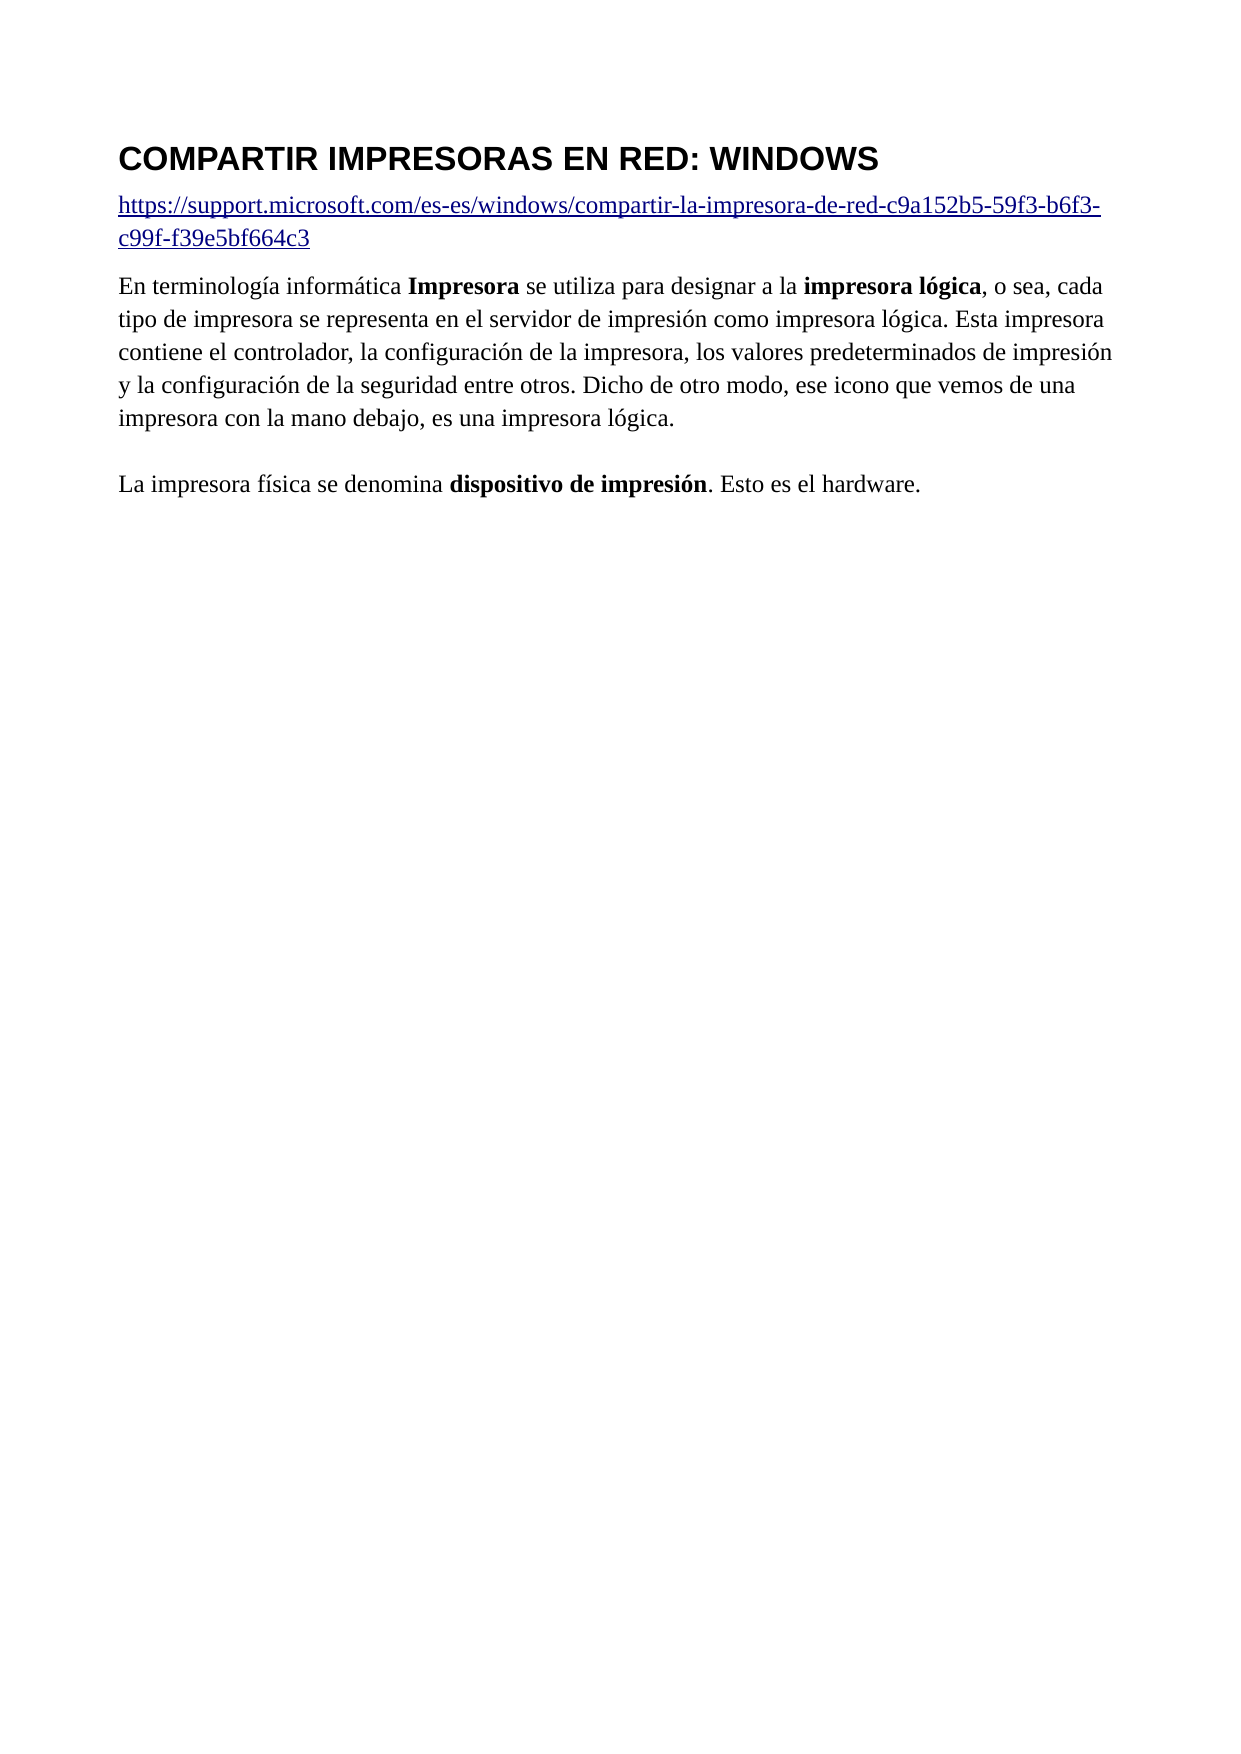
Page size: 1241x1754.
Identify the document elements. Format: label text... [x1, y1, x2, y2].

subtitle https://support.microsoft.com/es-es/windows/compartir-la-impresora-de-red-c9a152b5-59f3-b6f3-c99f-f39e5bf664c3 [118, 190, 1122, 252]
subtitle En terminología informática Impresora se utiliza para designar a la impresora lógica, o sea, cada tipo de impresora se representa en el servidor de impresión como impresora lógica. Esta impresora contiene el controlador, la configuración de la impresora, los valores predeterminados de impresión y la configuración de la seguridad entre otros. Dicho de otro modo, ese icono que vemos de una impresora con la mano debajo, es una impresora lógica. La impresora física se denomina dispositivo de impresión. Esto es el hardware. [118, 271, 1122, 498]
subtitle COMPARTIR IMPRESORAS EN RED: WINDOWS [118, 139, 1122, 178]
